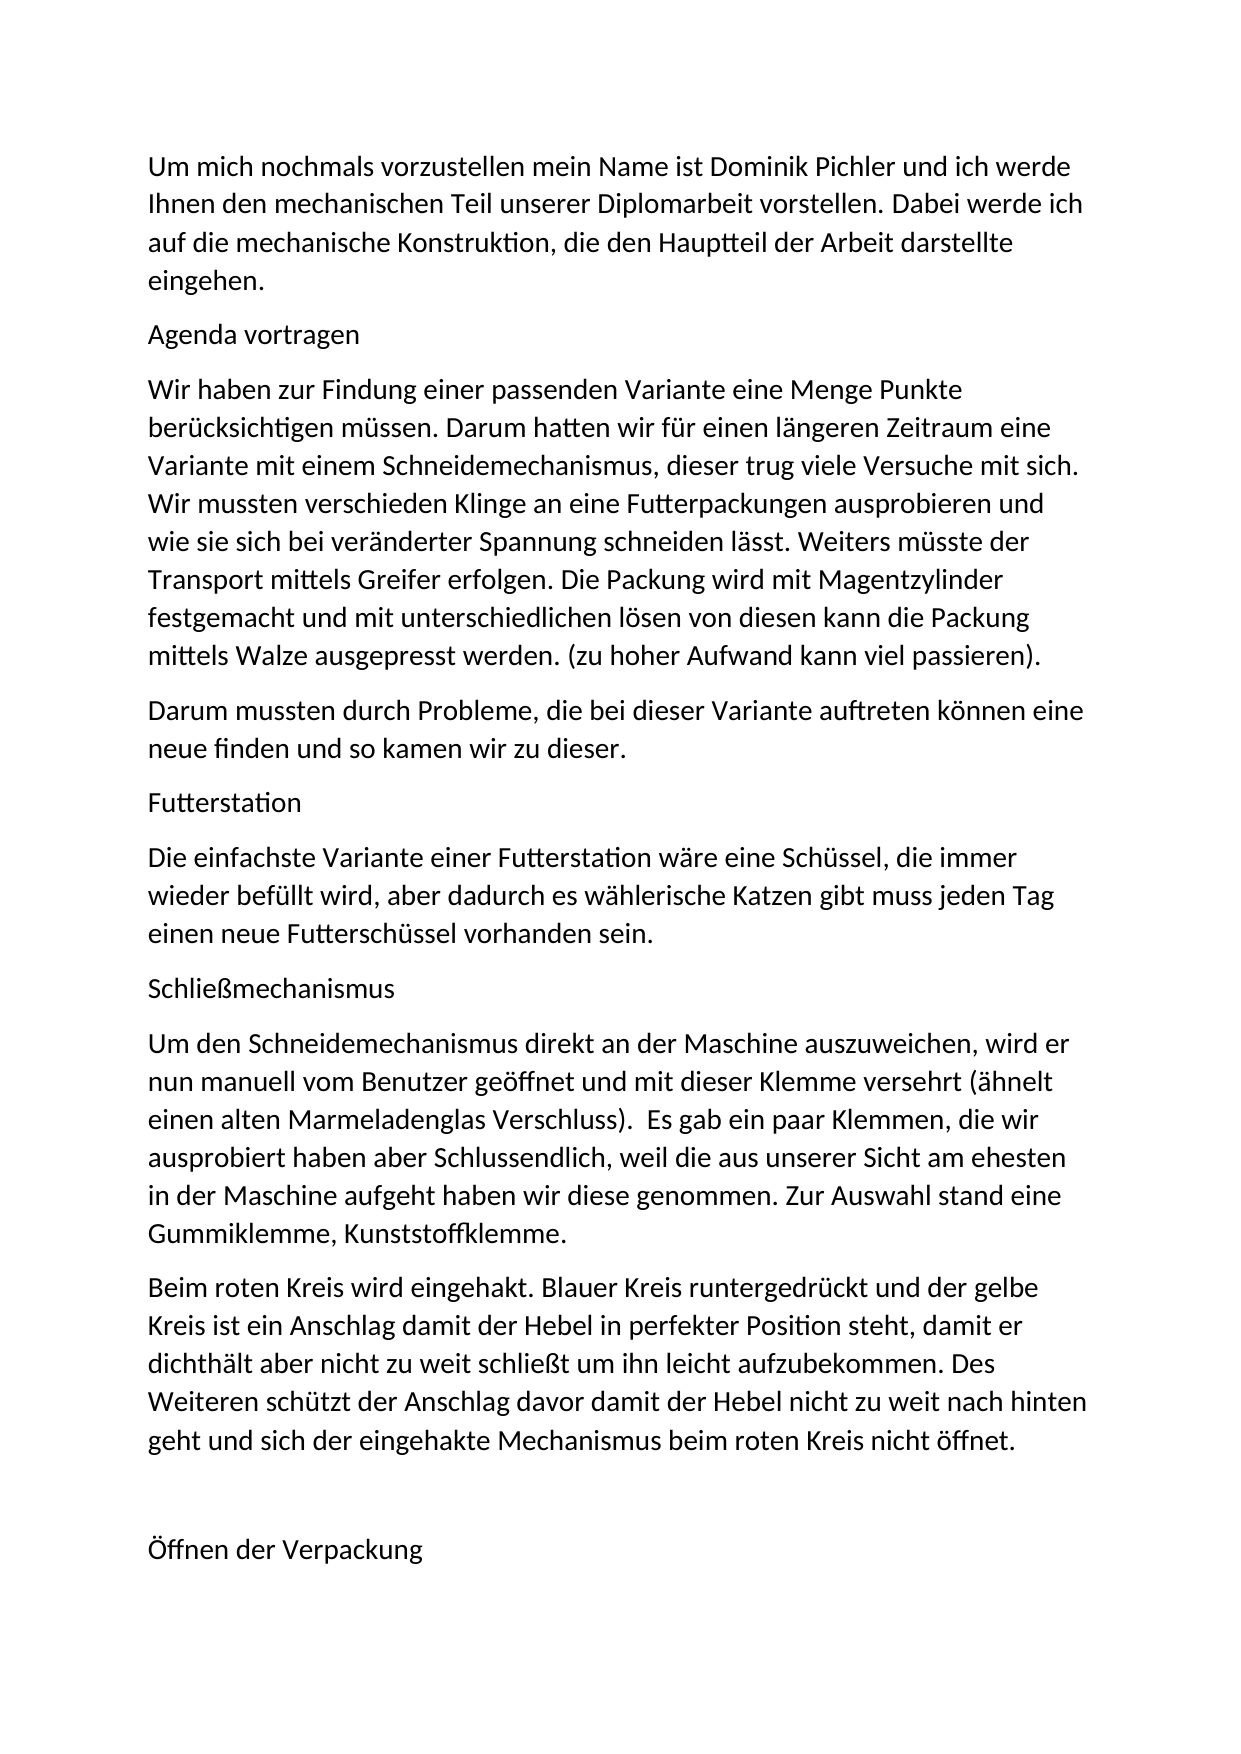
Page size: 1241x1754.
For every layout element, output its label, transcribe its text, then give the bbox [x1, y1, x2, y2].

text Beim roten Kreis wird eingehakt. Blauer Kreis runtergedrückt und der gelbe Kreis ist ein Anschlag damit der Hebel in perfekter Position steht, damit er dichthält aber nicht zu weit schließt um ihn leicht aufzubekommen. Des Weiteren schützt der Anschlag davor damit der Hebel nicht zu weit nach hinten geht und sich der eingehakte Mechanismus beim roten Kreis nicht öffnet. [148, 1269, 1093, 1457]
text Schließmechanismus [148, 970, 1093, 1006]
text Futterstation [148, 784, 1093, 820]
text Um mich nochmals vorzustellen mein Name ist Dominik Pichler und ich werde Ihnen den mechanischen Teil unserer Diplomarbeit vorstellen. Dabei werde ich auf die mechanische Konstruktion, die den Hauptteil der Arbeit darstellte eingehen. [148, 148, 1093, 297]
text Agenda vortragen [148, 316, 1093, 352]
text Darum mussten durch Probleme, die bei dieser Variante auftreten können eine neue finden und so kamen wir zu dieser. [148, 692, 1093, 766]
text Öffnen der Verpackung [148, 1531, 1093, 1567]
text Um den Schneidemechanismus direkt an der Maschine auszuweichen, wird er nun manuell vom Benutzer geöffnet und mit dieser Klemme versehrt (ähnelt einen alten Marmeladenglas Verschluss). Es gab ein paar Klemmen, die wir ausprobiert haben aber Schlussendlich, weil die aus unserer Sicht am ehesten in der Maschine aufgeht haben wir diese genommen. Zur Auswahl stand eine Gummiklemme, Kunststoffklemme. [148, 1025, 1093, 1250]
text Wir haben zur Findung einer passenden Variante eine Menge Punkte berücksichtigen müssen. Darum hatten wir für einen längeren Zeitraum eine Variante mit einem Schneidemechanismus, dieser trug viele Versuche mit sich. Wir mussten verschieden Klinge an eine Futterpackungen ausprobieren und wie sie sich bei veränderter Spannung schneiden lässt. Weiters müsste der Transport mittels Greifer erfolgen. Die Packung wird mit Magentzylinder festgemacht und mit unterschiedlichen lösen von diesen kann die Packung mittels Walze ausgepresst werden. (zu hoher Aufwand kann viel passieren). [148, 371, 1093, 673]
text Die einfachste Variante einer Futterstation wäre eine Schüssel, die immer wieder befüllt wird, aber dadurch es wählerische Katzen gibt muss jeden Tag einen neue Futterschüssel vorhanden sein. [148, 839, 1093, 951]
